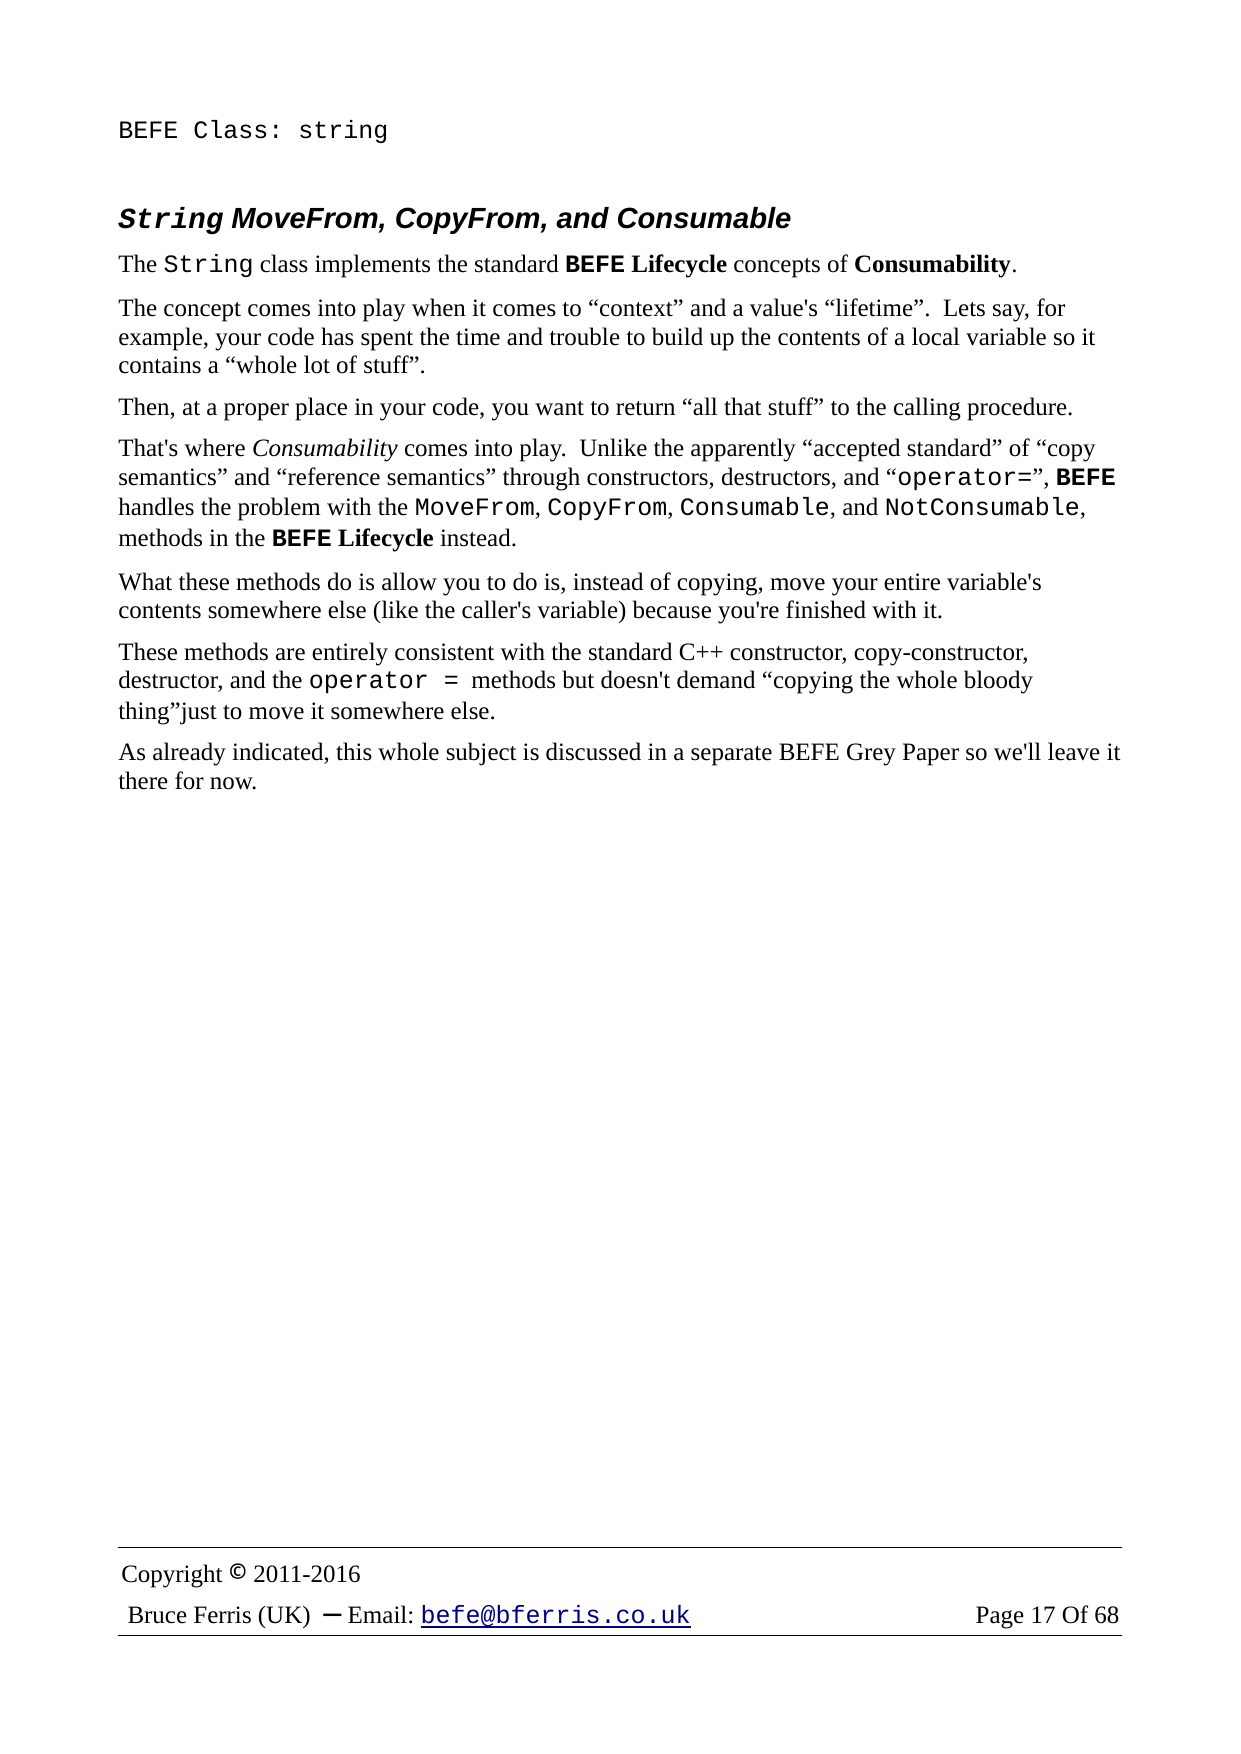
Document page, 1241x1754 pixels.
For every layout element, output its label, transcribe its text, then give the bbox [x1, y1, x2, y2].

text The concept comes into play when it comes to “context” and a value's “lifetime”. Lets say, for example, your code has spent the time and trouble to build up the contents of a local variable so it contains a “whole lot of stuff”. [118, 293, 1122, 379]
text The String class implements the standard BEFE Lifecycle concepts of Consumability. [118, 249, 1122, 280]
text As already indicated, this whole subject is discussed in a separate BEFE Grey Paper so we'll leave it there for now. [118, 737, 1122, 795]
text What these methods do is allow you to do is, instead of copying, move your entire variable's contents somewhere else (like the caller's variable) because you're finished with it. [118, 567, 1122, 624]
subtitle String MoveFrom, CopyFrom, and Consumable [118, 201, 1122, 237]
text These methods are entirely consistent with the standard C++ constructor, copy-constructor, destructor, and the operator = methods but doesn't demand “copying the whole bloody thing”just to move it somewhere else. [118, 637, 1122, 725]
text Then, at a proper place in your code, you want to return “all that stuff” to the calling procedure. [118, 392, 1122, 420]
text That's where Consumability comes into play. Unlike the apparently “accepted standard” of “copy semantics” and “reference semantics” through constructors, destructors, and “operator=”, BEFE handles the problem with the MoveFrom, CopyFrom, Consumable, and NotConsumable, methods in the BEFE Lifecycle instead. [118, 433, 1122, 554]
